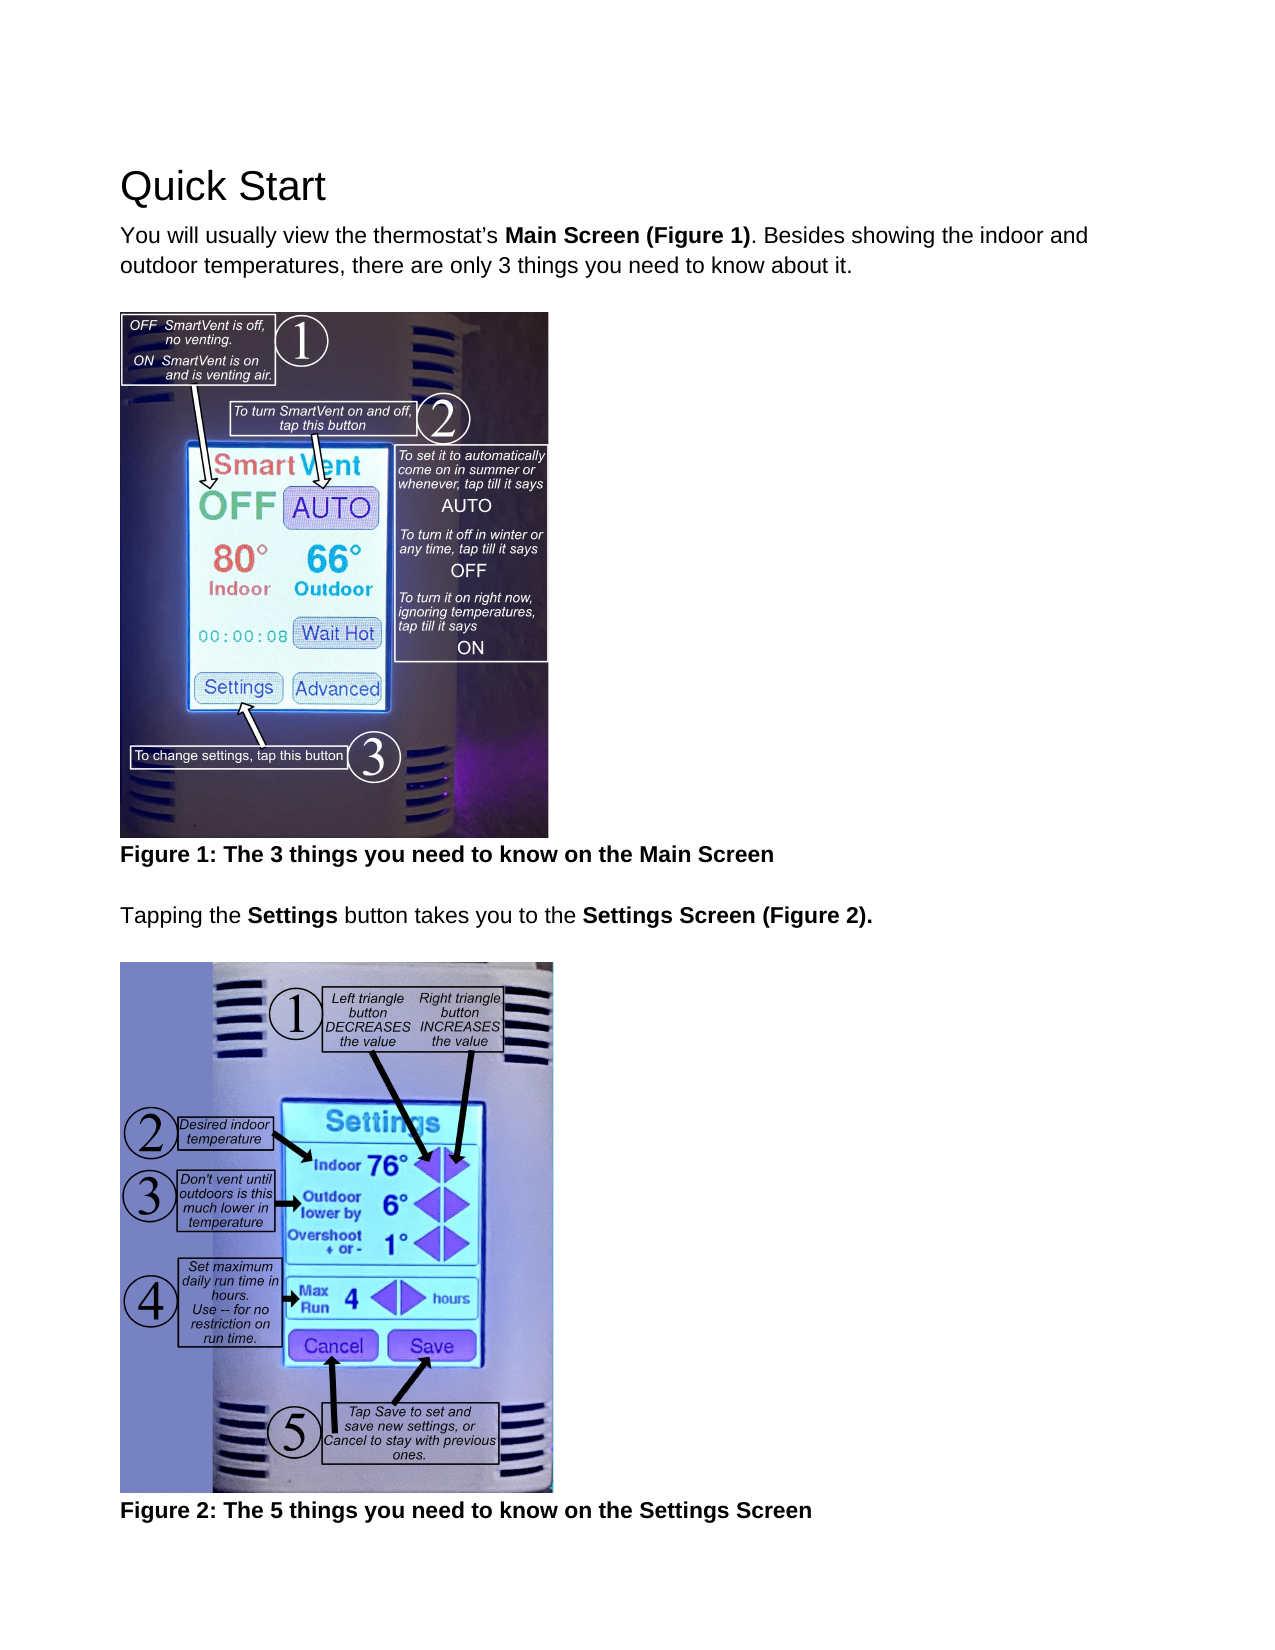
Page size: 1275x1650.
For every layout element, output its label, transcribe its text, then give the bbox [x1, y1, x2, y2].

text Figure 1: The 3 things you need to know on the Main Screen [120, 841, 1155, 868]
picture [120, 962, 554, 1493]
text Tapping the Settings button takes you to the Settings Screen (Figure 2). [120, 902, 1155, 928]
text Figure 2: The 5 things you need to know on the Settings Screen [120, 1497, 1155, 1523]
picture [120, 312, 549, 838]
subtitle Quick Start [120, 162, 1155, 209]
text You will usually view the thermostat’s Main Screen (Figure 1). Besides showing the indoor and outdoor temperatures, there are only 3 things you need to know about it. [120, 222, 1155, 279]
